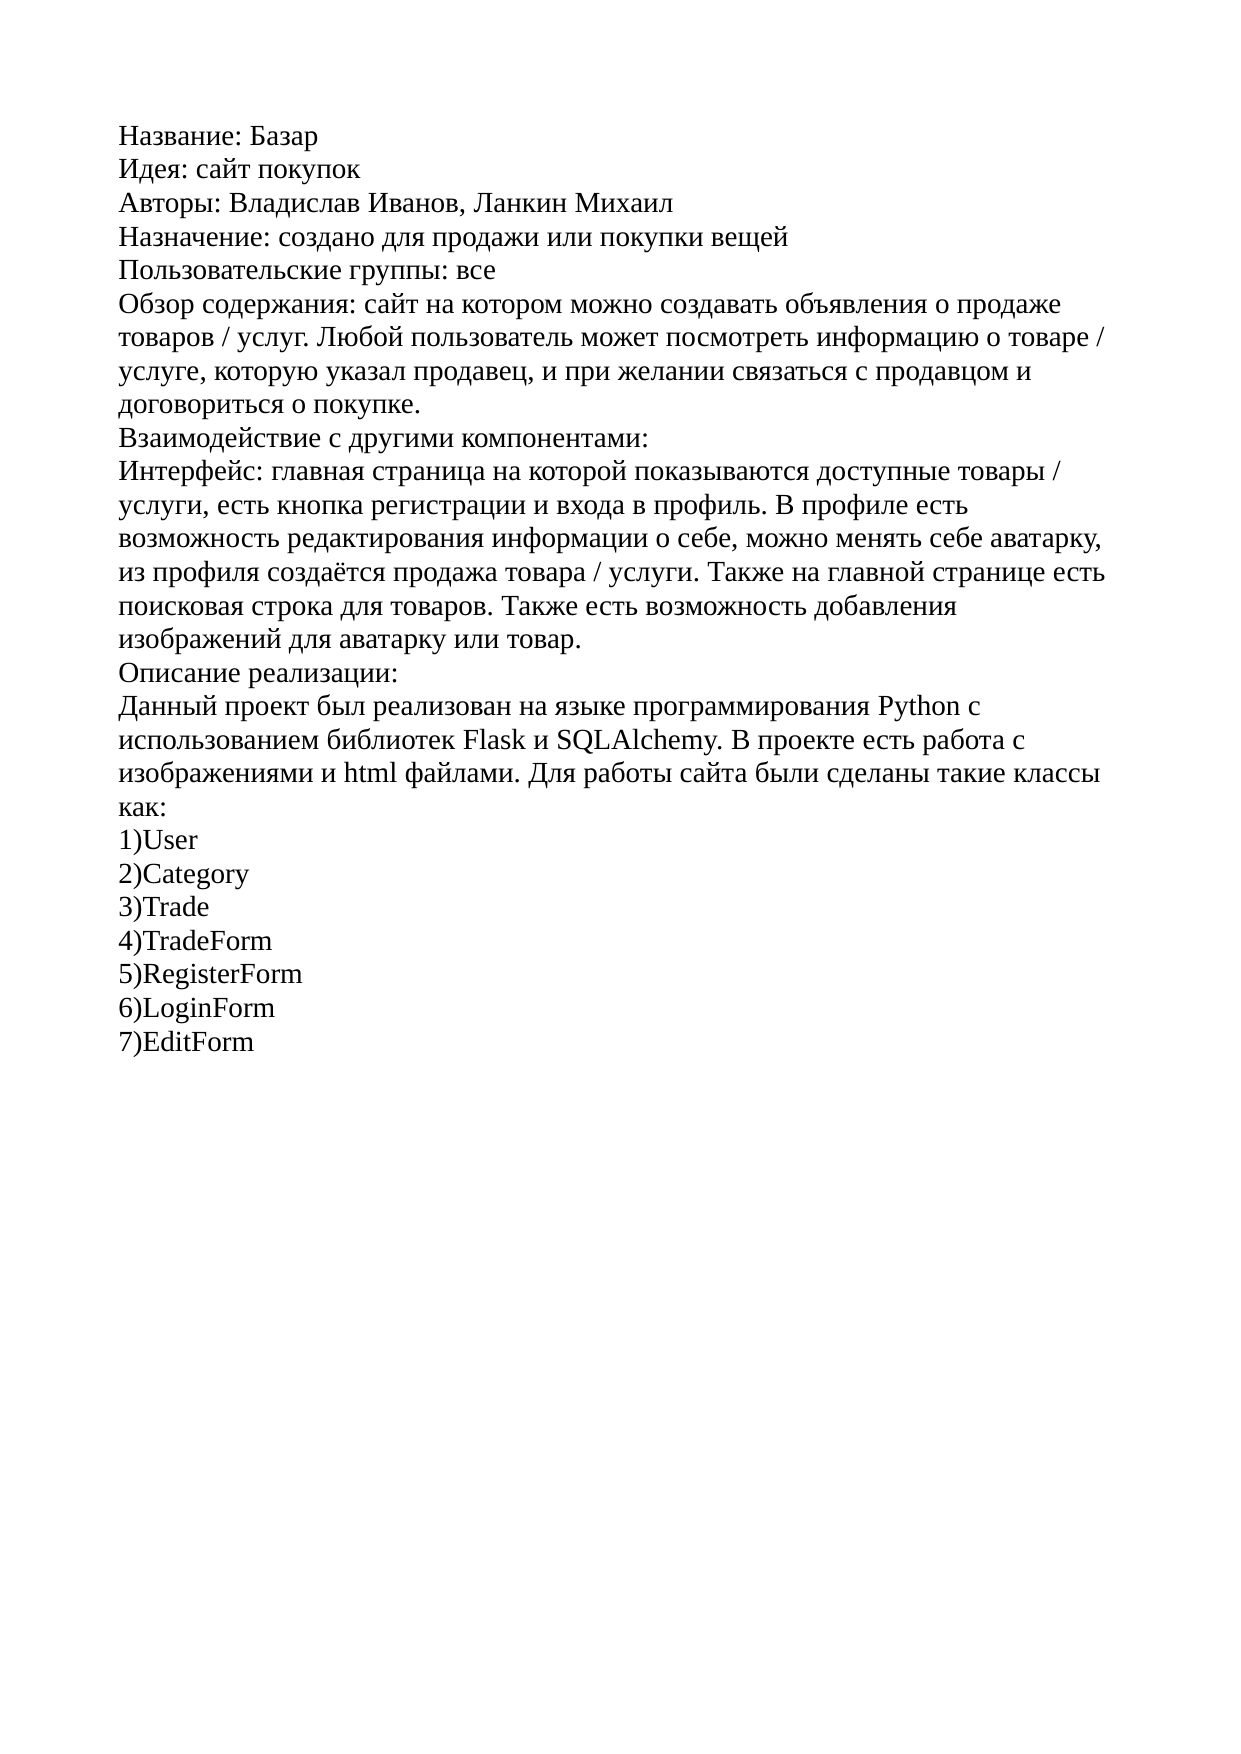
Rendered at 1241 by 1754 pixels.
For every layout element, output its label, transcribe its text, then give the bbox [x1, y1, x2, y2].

text Название: Базар [118, 118, 1122, 152]
text Пользовательские группы: все [118, 252, 1122, 286]
text Идея: сайт покупок [118, 152, 1122, 185]
text 6)LoginForm [118, 990, 1122, 1024]
text 4)TradeForm [118, 923, 1122, 957]
text Обзор содержания: сайт на котором можно создавать объявления о продаже товаров / услуг. Любой пользователь может посмотреть информацию о товаре / услуге, которую указал продавец, и при желании связаться с продавцом и договориться о покупке. [118, 286, 1122, 420]
text 1)User [118, 822, 1122, 856]
text 3)Trade [118, 889, 1122, 923]
text Назначение: создано для продажи или покупки вещей [118, 219, 1122, 252]
text 5)RegisterForm [118, 957, 1122, 990]
text 7)EditForm [118, 1024, 1122, 1057]
text Данный проект был реализован на языке программирования Python с использованием библиотек Flask и SQLAlchemy. В проекте есть работа с изображениями и html файлами. Для работы сайта были сделаны такие классы как: [118, 688, 1122, 822]
text Авторы: Владислав Иванов, Ланкин Михаил [118, 185, 1122, 219]
text Интерфейс: главная страница на которой показываются доступные товары / услуги, есть кнопка регистрации и входа в профиль. В профиле есть возможность редактирования информации о себе, можно менять себе аватарку, из профиля создаётся продажа товара / услуги. Также на главной странице есть поисковая строка для товаров. Также есть возможность добавления изображений для аватарку или товар. [118, 453, 1122, 655]
text Описание реализации: [118, 655, 1122, 688]
text Взаимодействие с другими компонентами: [118, 420, 1122, 453]
text 2)Category [118, 856, 1122, 889]
